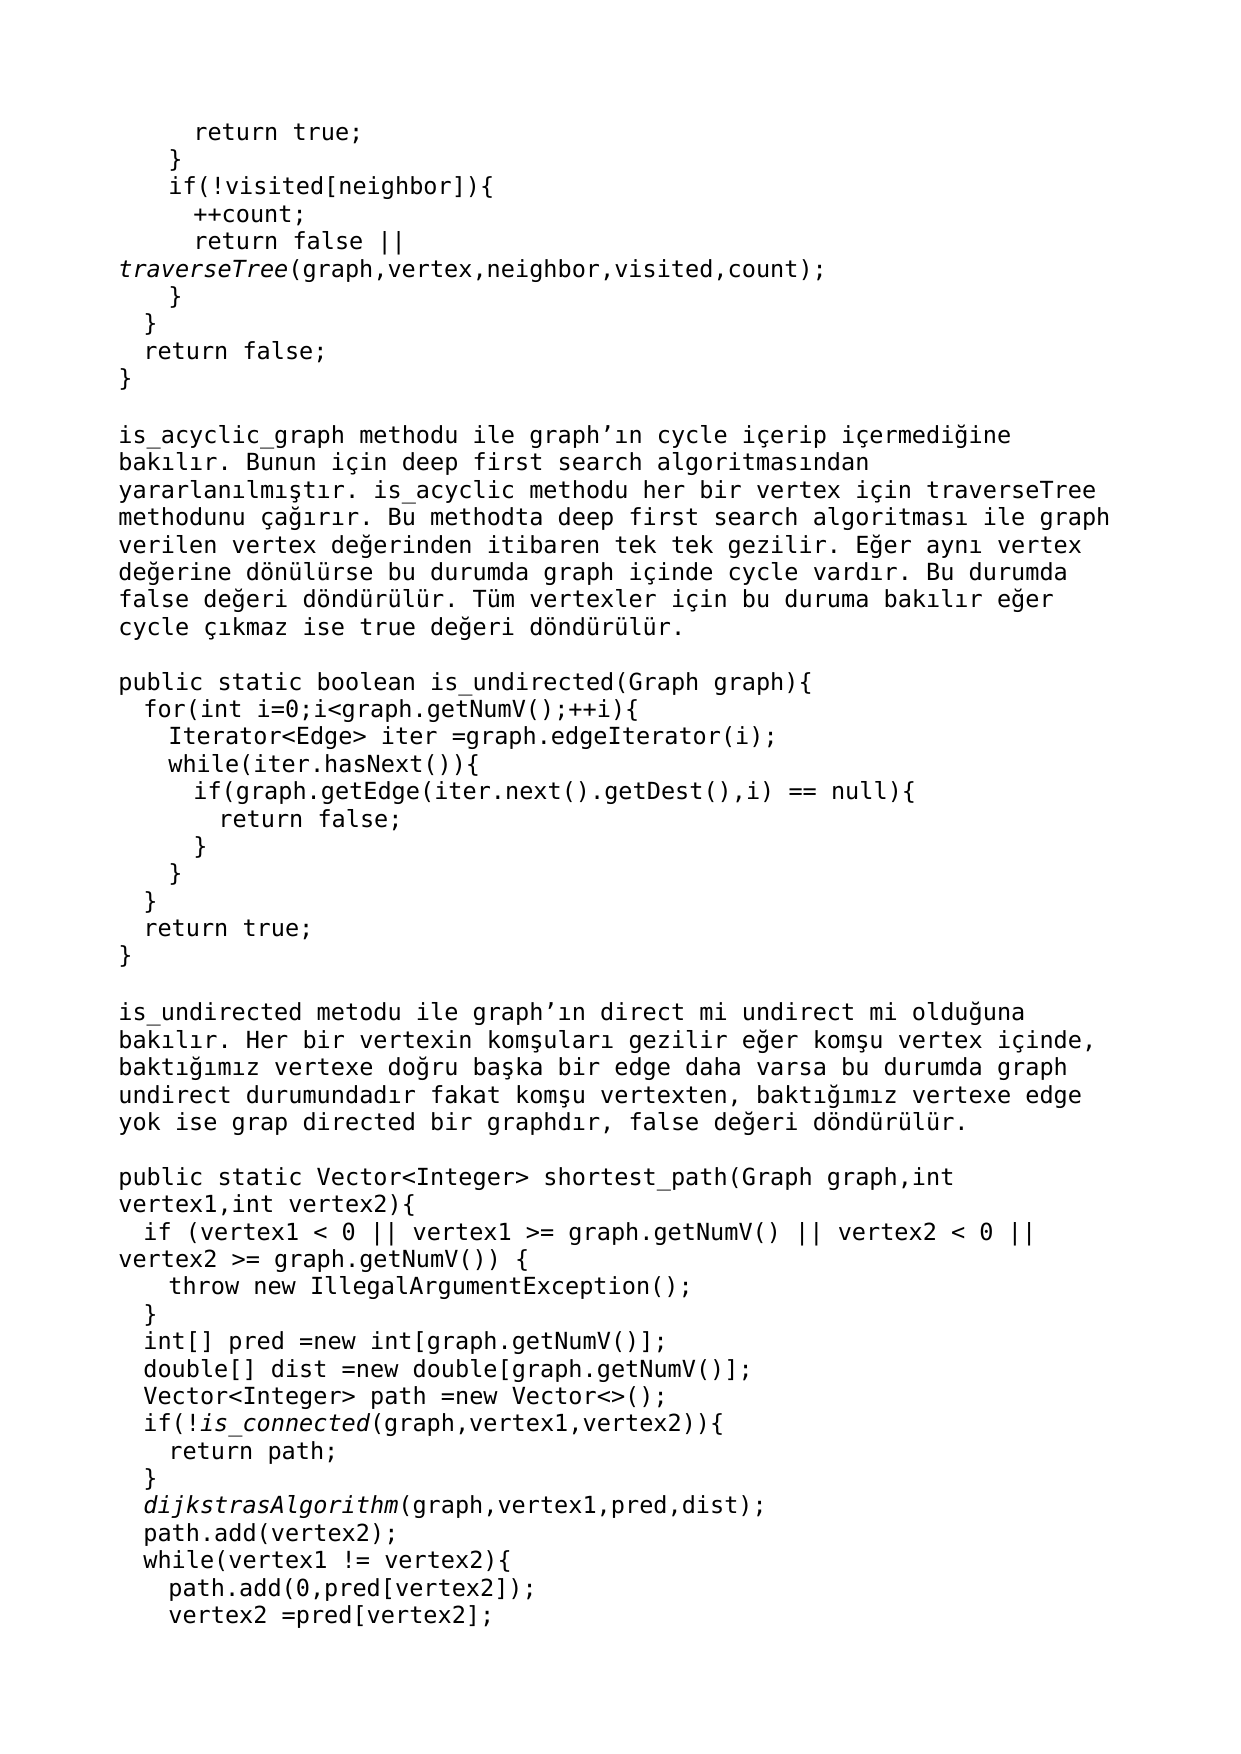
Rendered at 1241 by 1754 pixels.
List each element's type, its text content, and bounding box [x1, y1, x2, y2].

text } [118, 310, 1122, 337]
text } [118, 942, 1122, 969]
text Iterator<Edge> iter =graph.edgeIterator(i); [118, 723, 1122, 750]
text path.add(vertex2); [118, 1519, 1122, 1547]
text return true; [118, 915, 1122, 942]
text double[] dist =new double[graph.getNumV()]; [118, 1355, 1122, 1382]
text if(!is_connected(graph,vertex1,vertex2)){ [118, 1410, 1122, 1437]
text } [118, 146, 1122, 173]
text for(int i=0;i<graph.getNumV();++i){ [118, 696, 1122, 723]
text is_acyclic_graph methodu ile graph’ın cycle içerip içermediğine bakılır. Bunun için deep first search algoritmasından yararlanılmıştır. is_acyclic methodu her bir vertex için traverseTree methodunu çağırır. Bu methodta deep first search algoritması ile graph verilen vertex değerinden itibaren tek tek gezilir. Eğer aynı vertex değerine dönülürse bu durumda graph içinde cycle vardır. Bu durumda false değeri döndürülür. Tüm vertexler için bu duruma bakılır eğer cycle çıkmaz ise true değeri döndürülür. [118, 422, 1122, 641]
text return true; [118, 118, 1122, 146]
text } [118, 282, 1122, 310]
text public static Vector<Integer> shortest_path(Graph graph,int vertex1,int vertex2){ [118, 1163, 1122, 1218]
text return false; [118, 337, 1122, 365]
text Vector<Integer> path =new Vector<>(); [118, 1382, 1122, 1410]
text ++count; [118, 200, 1122, 228]
text path.add(0,pred[vertex2]); [118, 1574, 1122, 1602]
text } [118, 365, 1122, 392]
text public static boolean is_undirected(Graph graph){ [118, 668, 1122, 696]
text return false; [118, 805, 1122, 832]
text return false || traverseTree(graph,vertex,neighbor,visited,count); [118, 228, 1122, 282]
text } [118, 1465, 1122, 1492]
text return path; [118, 1437, 1122, 1465]
text } [118, 1300, 1122, 1328]
text if (vertex1 < 0 || vertex1 >= graph.getNumV() || vertex2 < 0 || vertex2 >= graph.getNumV()) { [118, 1218, 1122, 1273]
text while(iter.hasNext()){ [118, 750, 1122, 778]
text if(graph.getEdge(iter.next().getDest(),i) == null){ [118, 778, 1122, 805]
text while(vertex1 != vertex2){ [118, 1547, 1122, 1574]
text } [118, 832, 1122, 860]
text vertex2 =pred[vertex2]; [118, 1602, 1122, 1629]
text } [118, 860, 1122, 887]
text throw new IllegalArgumentException(); [118, 1273, 1122, 1300]
text int[] pred =new int[graph.getNumV()]; [118, 1328, 1122, 1355]
text } [118, 887, 1122, 915]
text if(!visited[neighbor]){ [118, 173, 1122, 200]
text is_undirected metodu ile graph’ın direct mi undirect mi olduğuna bakılır. Her bir vertexin komşuları gezilir eğer komşu vertex içinde, baktığımız vertexe doğru başka bir edge daha varsa bu durumda graph undirect durumundadır fakat komşu vertexten, baktığımız vertexe edge yok ise grap directed bir graphdır, false değeri döndürülür. [118, 999, 1122, 1136]
text dijkstrasAlgorithm(graph,vertex1,pred,dist); [118, 1492, 1122, 1519]
